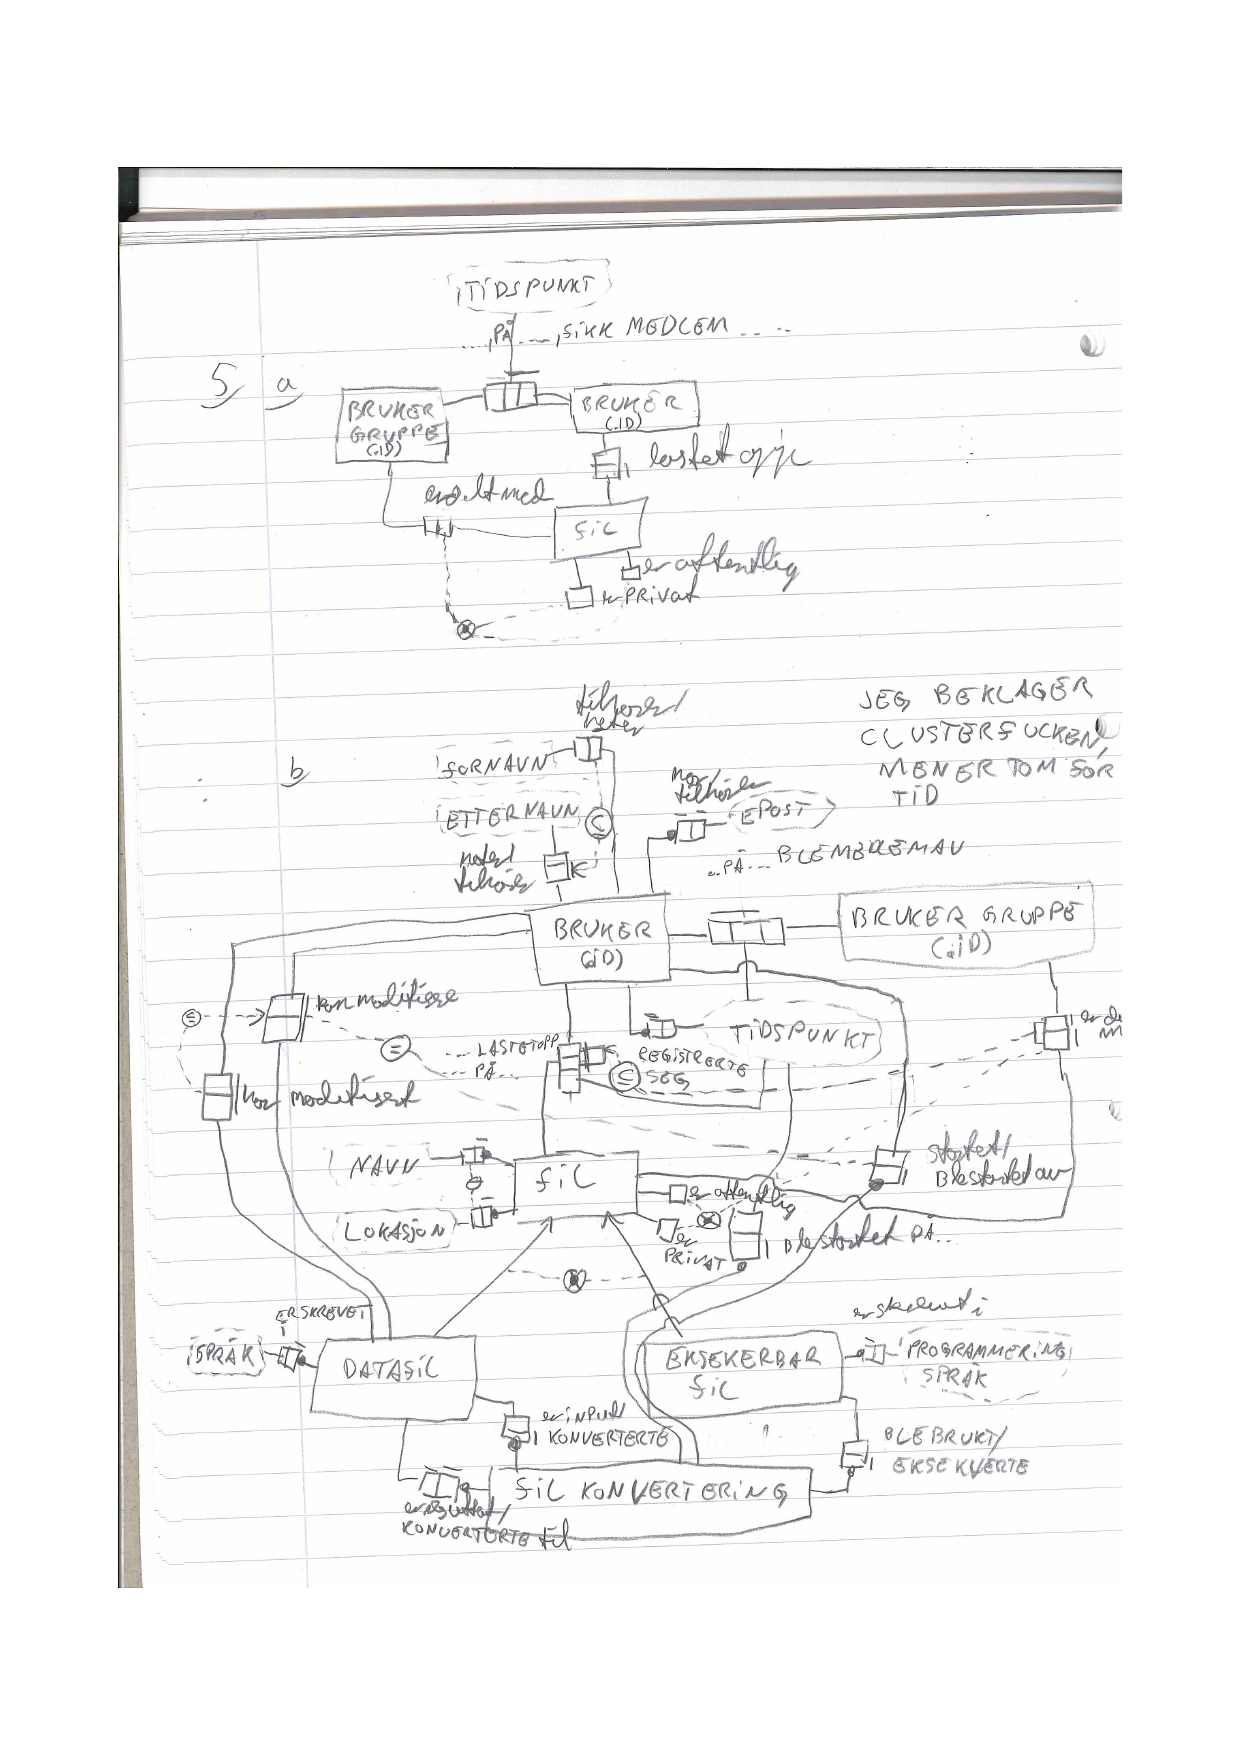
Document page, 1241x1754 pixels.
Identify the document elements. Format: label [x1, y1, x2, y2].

picture [118, 167, 1123, 1588]
